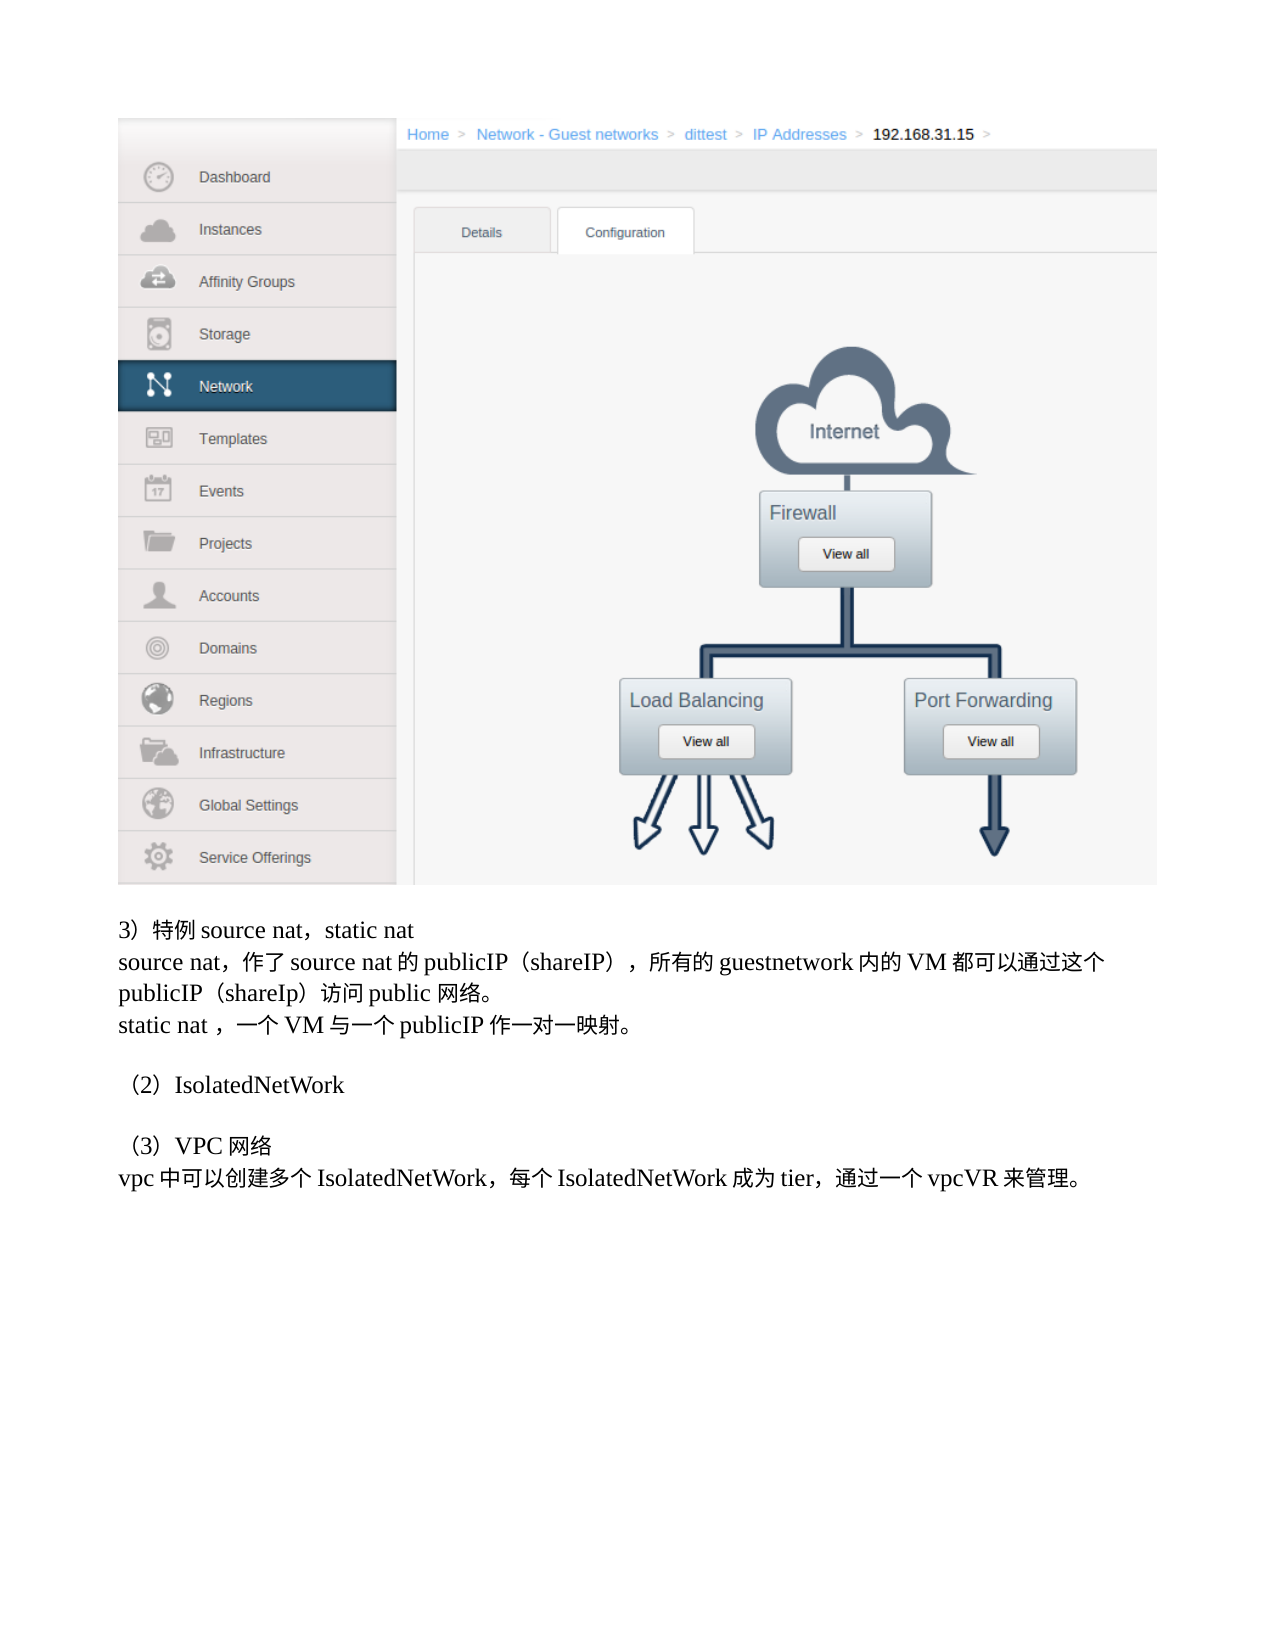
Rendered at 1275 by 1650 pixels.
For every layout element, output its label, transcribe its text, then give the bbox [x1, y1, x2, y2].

text source nat，作了source nat的publicIP（shareIP），所有的guestnetwork内的VM都可以通过这个publicIP（shareIp）访问public 网络。 [118, 945, 1157, 1008]
text static nat ，一个VM与一个publicIP作一对一映射。 [118, 1008, 1157, 1040]
text （2）IsolatedNetWork [118, 1068, 1157, 1100]
text vpc中可以创建多个IsolatedNetWork，每个IsolatedNetWork成为tier，通过一个vpcVR来管理。 [118, 1161, 1157, 1192]
text （3）VPC网络 [118, 1129, 1157, 1161]
text 3）特例source nat，static nat [118, 913, 1157, 945]
picture [118, 118, 1157, 885]
